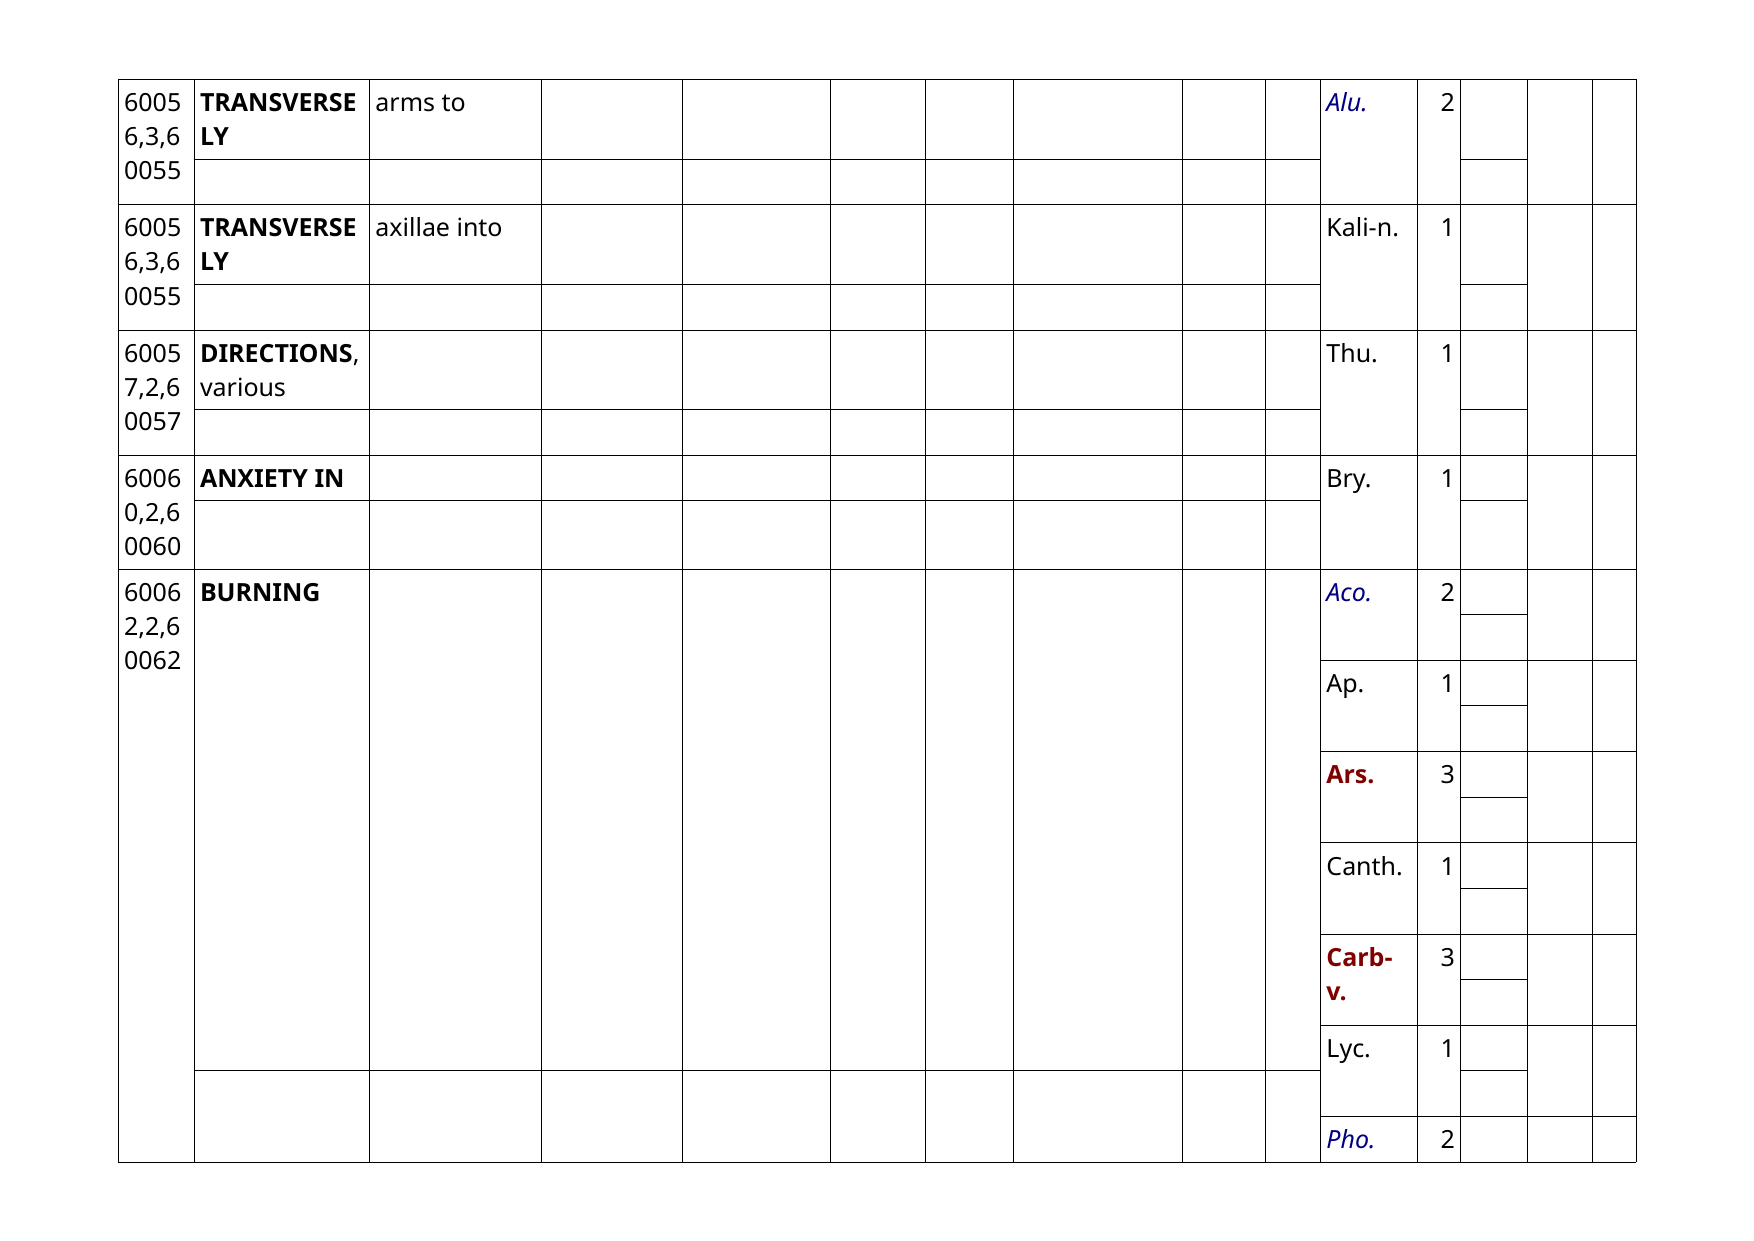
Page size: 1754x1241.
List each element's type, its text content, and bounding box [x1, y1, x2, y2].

table_cell [683, 331, 830, 409]
table_cell [195, 410, 369, 455]
table_cell [926, 80, 1013, 158]
table_cell [370, 456, 541, 500]
table_cell [1014, 1071, 1182, 1162]
table_cell [1528, 935, 1592, 1025]
table_cell Directions, various [195, 331, 369, 409]
table_cell [683, 570, 830, 1070]
table_cell [1266, 80, 1320, 158]
table_cell [1461, 1071, 1527, 1116]
table_cell [1266, 285, 1320, 329]
table_cell [195, 1071, 369, 1162]
table_cell [683, 80, 830, 158]
table_cell [683, 456, 830, 500]
table_cell [1461, 661, 1527, 705]
table_cell [1461, 889, 1527, 933]
table_cell [1014, 570, 1182, 1070]
table_cell [1593, 456, 1636, 568]
table_cell Kali-n. [1321, 205, 1417, 329]
table_cell [1593, 661, 1636, 751]
table_cell [1528, 1117, 1592, 1162]
table_cell [1528, 456, 1592, 568]
table_cell [1461, 80, 1527, 158]
table_cell [926, 285, 1013, 329]
table_cell [1528, 205, 1592, 329]
table_cell [1266, 456, 1320, 500]
table_cell Canth. [1321, 843, 1417, 933]
table_cell 2 [1418, 80, 1460, 204]
table_cell [1461, 410, 1527, 455]
table_cell [1593, 752, 1636, 842]
table_cell [542, 205, 682, 284]
table_cell [1183, 410, 1265, 455]
table_cell [542, 501, 682, 568]
table_cell [1593, 1026, 1636, 1116]
table_cell [831, 331, 925, 409]
table_cell [1461, 843, 1527, 888]
table_cell 60057,2,60057 [119, 331, 194, 455]
table_cell 2 [1418, 1117, 1460, 1162]
table_cell transversely [195, 205, 369, 284]
table_cell [1461, 285, 1527, 329]
table_cell [926, 410, 1013, 455]
table_cell [683, 1071, 830, 1162]
table_cell [1593, 843, 1636, 933]
table_cell [831, 205, 925, 284]
table_cell [1461, 752, 1527, 797]
table_cell [542, 410, 682, 455]
table_cell [1183, 331, 1265, 409]
table_cell Alu. [1321, 80, 1417, 204]
table_cell [831, 501, 925, 568]
table_cell [195, 160, 369, 204]
table_cell [1266, 1071, 1320, 1162]
table_cell Aco. [1321, 570, 1417, 660]
table_cell [1528, 331, 1592, 455]
table_cell [542, 80, 682, 158]
table_cell [542, 331, 682, 409]
table_cell Pho. [1321, 1117, 1417, 1162]
table_cell [926, 501, 1013, 568]
table_cell [1014, 410, 1182, 455]
table_cell [1461, 331, 1527, 409]
table_cell [1528, 843, 1592, 933]
table_cell [831, 80, 925, 158]
table_cell [1528, 80, 1592, 204]
table_cell [1014, 285, 1182, 329]
table_cell [542, 160, 682, 204]
table_cell [831, 570, 925, 1070]
table_cell Carb-v. [1321, 935, 1417, 1025]
table_cell [1183, 160, 1265, 204]
table_cell [1183, 80, 1265, 158]
table_cell Ap. [1321, 661, 1417, 751]
table_cell [1593, 80, 1636, 204]
table_cell [1183, 570, 1265, 1070]
table_cell [1014, 456, 1182, 500]
table_cell axillae into [370, 205, 541, 284]
table_cell [542, 1071, 682, 1162]
table_cell [1593, 205, 1636, 329]
table_cell [926, 570, 1013, 1070]
table_cell 60062,2,60062 [119, 570, 194, 1162]
table_cell [1266, 331, 1320, 409]
table_cell 60060,2,60060 [119, 456, 194, 568]
table_cell Lyc. [1321, 1026, 1417, 1116]
table_cell [1266, 501, 1320, 568]
table_cell [1461, 570, 1527, 614]
table_cell [1266, 205, 1320, 284]
table_cell [1461, 205, 1527, 284]
table_cell [683, 160, 830, 204]
table_cell transversely [195, 80, 369, 158]
table_cell [542, 456, 682, 500]
table_cell [1461, 456, 1527, 500]
table_cell [1266, 160, 1320, 204]
table_cell 1 [1418, 661, 1460, 751]
table_cell [370, 160, 541, 204]
table_cell 1 [1418, 205, 1460, 329]
table_cell [831, 410, 925, 455]
table_cell [195, 285, 369, 329]
table_cell [1593, 570, 1636, 660]
table_cell [1528, 1026, 1592, 1116]
table_cell 1 [1418, 456, 1460, 568]
table_cell [1528, 661, 1592, 751]
table_cell 2 [1418, 570, 1460, 660]
table_cell [1014, 205, 1182, 284]
table_cell 1 [1418, 843, 1460, 933]
table_cell [1461, 798, 1527, 842]
table_cell [370, 331, 541, 409]
table_cell [370, 570, 541, 1070]
table_cell [1461, 935, 1527, 979]
table_cell [1014, 331, 1182, 409]
table_cell [1183, 501, 1265, 568]
table_cell [542, 285, 682, 329]
table_cell [1183, 205, 1265, 284]
table_cell [370, 1071, 541, 1162]
table_cell [926, 331, 1013, 409]
table_cell [1183, 285, 1265, 329]
table_cell [370, 285, 541, 329]
table_cell [1266, 570, 1320, 1070]
table_cell [926, 160, 1013, 204]
table_cell [1528, 570, 1592, 660]
table_cell [683, 501, 830, 568]
table_cell [831, 285, 925, 329]
table_cell Thu. [1321, 331, 1417, 455]
table_cell [1593, 1117, 1636, 1162]
table_cell [1183, 1071, 1265, 1162]
table_cell 3 [1418, 752, 1460, 842]
table_cell [1266, 410, 1320, 455]
table_cell [1461, 501, 1527, 568]
table_cell [1014, 80, 1182, 158]
table_cell [1014, 501, 1182, 568]
table_cell [542, 570, 682, 1070]
table_cell [195, 501, 369, 568]
table_cell [926, 1071, 1013, 1162]
table_cell Bry. [1321, 456, 1417, 568]
table_cell [1014, 160, 1182, 204]
table_cell 1 [1418, 1026, 1460, 1116]
table_cell [683, 285, 830, 329]
table_cell [1461, 980, 1527, 1025]
table_cell [1461, 706, 1527, 751]
table_cell [683, 205, 830, 284]
table_cell [831, 1071, 925, 1162]
table_cell [1528, 752, 1592, 842]
table_cell [831, 456, 925, 500]
table_cell [1461, 160, 1527, 204]
table_cell [926, 456, 1013, 500]
table_cell 3 [1418, 935, 1460, 1025]
table_cell [1593, 935, 1636, 1025]
table_cell 60056,3,60055 [119, 205, 194, 329]
table_cell [831, 160, 925, 204]
table_cell [1183, 456, 1265, 500]
table_cell arms to [370, 80, 541, 158]
table_cell [1461, 615, 1527, 660]
table_cell [1461, 1117, 1527, 1162]
table_cell 1 [1418, 331, 1460, 455]
table_cell [1593, 331, 1636, 455]
table_cell anxiety in [195, 456, 369, 500]
table_cell [1461, 1026, 1527, 1070]
table_cell [926, 205, 1013, 284]
table_cell Ars. [1321, 752, 1417, 842]
table_cell [370, 410, 541, 455]
table_cell [370, 501, 541, 568]
table_cell burning [195, 570, 369, 1070]
table_cell 60056,3,60055 [119, 80, 194, 204]
table_cell [683, 410, 830, 455]
